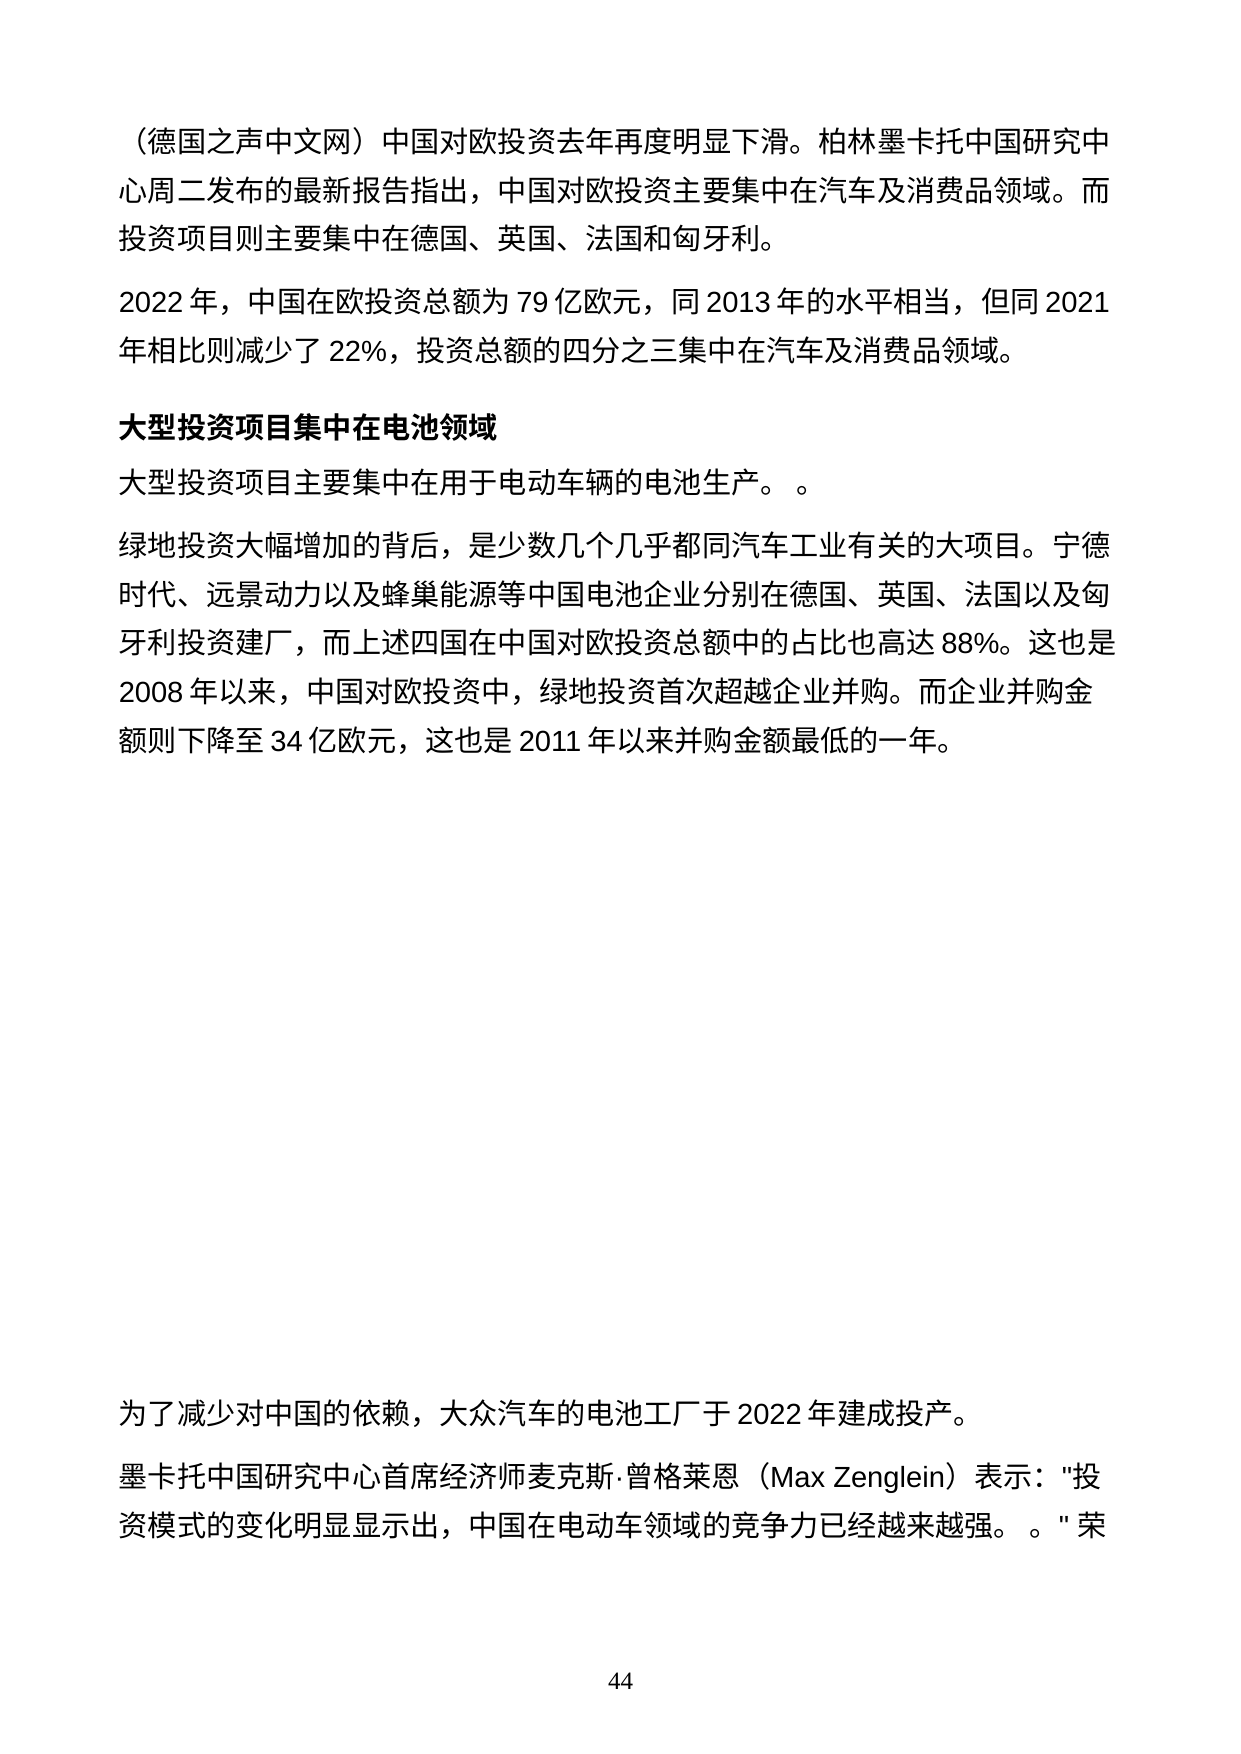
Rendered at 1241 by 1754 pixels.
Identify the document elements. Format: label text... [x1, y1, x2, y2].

text （德国之声中文网）中国对欧投资去年再度明显下滑。柏林墨卡托中国研究中心周二发布的最新报告指出，中国对欧投资主要集中在汽车及消费品领域。而投资项目则主要集中在德国、英国、法国和匈牙利。 [118, 118, 1122, 258]
text 为了减少对中国的依赖，大众汽车的电池工厂于2022年建成投产。 [118, 1390, 1122, 1433]
text 大型投资项目主要集中在用于电动车辆的电池生产。 。 [118, 460, 1122, 502]
subtitle 大型投资项目集中在电池领域 [118, 405, 1122, 447]
text 绿地投资大幅增加的背后，是少数几个几乎都同汽车工业有关的大项目。宁德时代、远景动力以及蜂巢能源等中国电池企业分别在德国、英国、法国以及匈牙利投资建厂，而上述四国在中国对欧投资总额中的占比也高达88%。这也是2008年以来，中国对欧投资中，绿地投资首次超越企业并购。而企业并购金额则下降至34亿欧元，这也是2011年以来并购金额最低的一年。 [118, 523, 1122, 759]
text 墨卡托中国研究中心首席经济师麦克斯·曾格莱恩（Max Zenglein）表示："投资模式的变化明显显示出，中国在电动车领域的竞争力已经越来越强。 。" 荣 [118, 1453, 1122, 1544]
text 2022年，中国在欧投资总额为79亿欧元，同2013年的水平相当，但同2021年相比则减少了22%，投资总额的四分之三集中在汽车及消费品领域。 [118, 279, 1122, 369]
